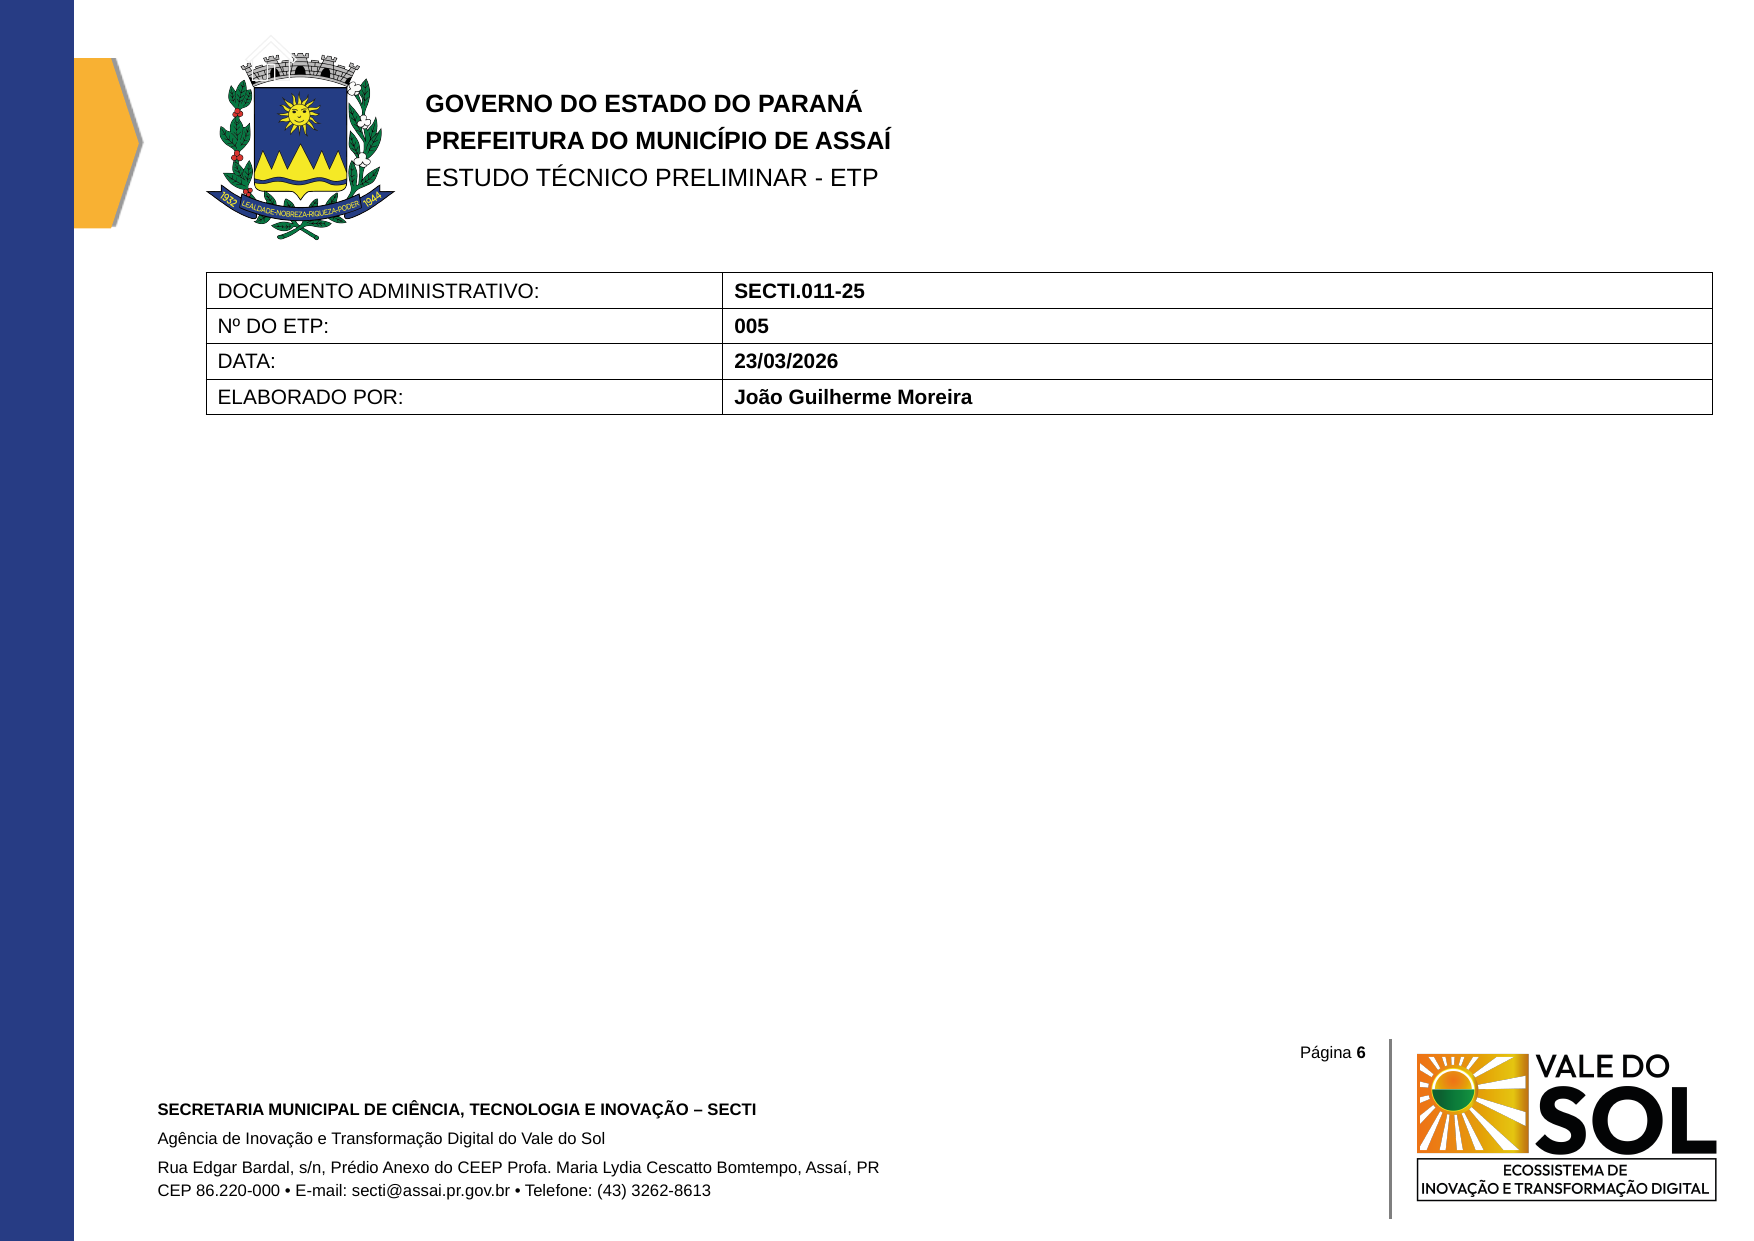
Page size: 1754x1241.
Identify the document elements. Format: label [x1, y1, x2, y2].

picture [203, 47, 398, 246]
picture [279, 47, 294, 60]
picture [1411, 1048, 1722, 1210]
picture [254, 47, 288, 79]
picture [248, 47, 263, 60]
